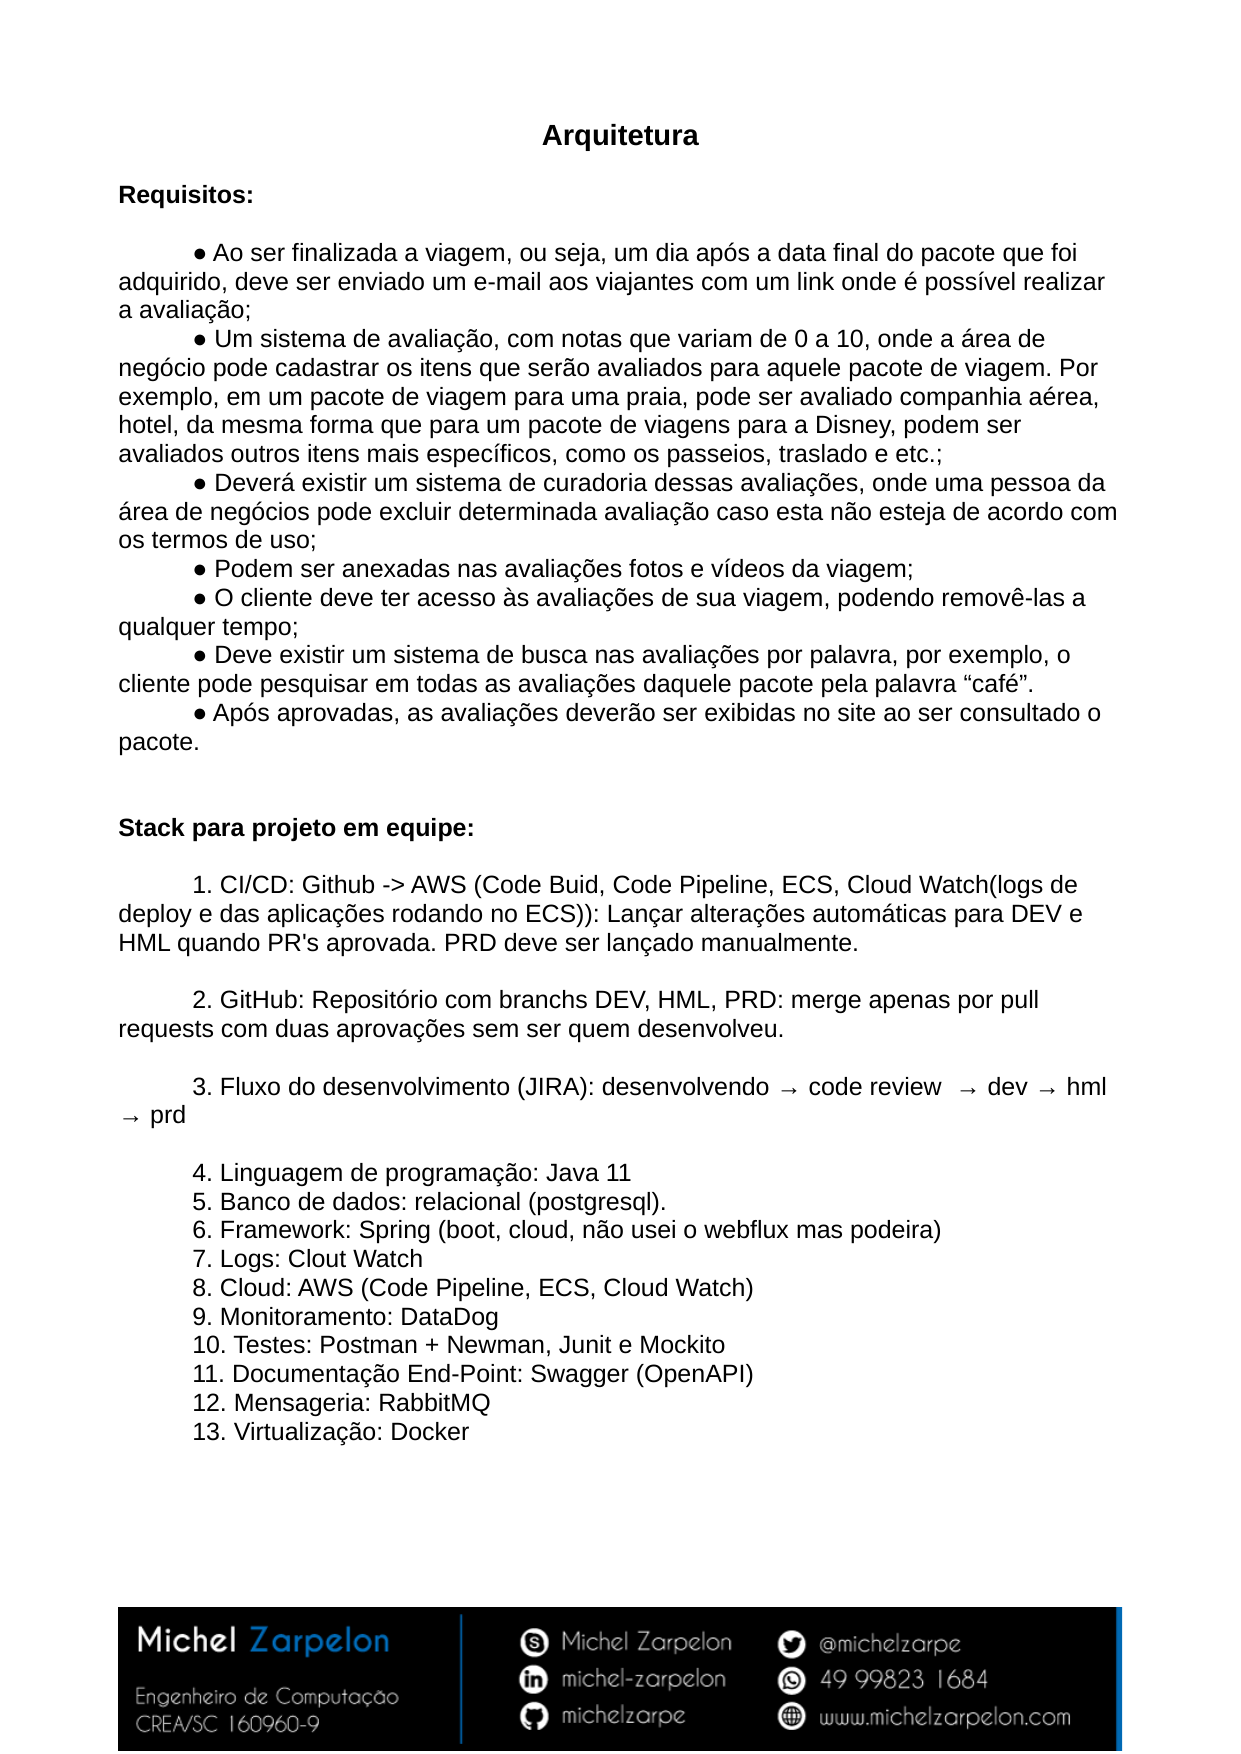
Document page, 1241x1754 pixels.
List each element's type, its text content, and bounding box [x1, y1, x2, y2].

text Arquitetura [118, 118, 1122, 152]
text Requisitos: [118, 180, 1122, 209]
picture [118, 1607, 1123, 1751]
text 6. Framework: Spring (boot, cloud, não usei o webflux mas podeira) [118, 1215, 1122, 1244]
text ● Deverá existir um sistema de curadoria dessas avaliações, onde uma pessoa da área de negócios pode excluir determinada avaliação caso esta não esteja de acordo com os termos de uso; [118, 468, 1122, 554]
text 5. Banco de dados: relacional (postgresql). [118, 1187, 1122, 1215]
text 9. Monitoramento: DataDog [118, 1302, 1122, 1330]
text 7. Logs: Clout Watch [118, 1244, 1122, 1273]
text Stack para projeto em equipe: [118, 813, 1122, 842]
text 4. Linguagem de programação: Java 11 [118, 1158, 1122, 1187]
text 8. Cloud: AWS (Code Pipeline, ECS, Cloud Watch) [118, 1273, 1122, 1302]
text 2. GitHub: Repositório com branchs DEV, HML, PRD: merge apenas por pull requests com duas aprovações sem ser quem desenvolveu. [118, 985, 1122, 1043]
text ● O cliente deve ter acesso às avaliações de sua viagem, podendo removê-las a qualquer tempo; [118, 583, 1122, 640]
text 11. Documentação End-Point: Swagger (OpenAPI) [118, 1359, 1122, 1388]
text ● Podem ser anexadas nas avaliações fotos e vídeos da viagem; [118, 554, 1122, 583]
text ● Após aprovadas, as avaliações deverão ser exibidas no site ao ser consultado o pacote. [118, 698, 1122, 755]
text 12. Mensageria: RabbitMQ [118, 1388, 1122, 1417]
text 3. Fluxo do desenvolvimento (JIRA): desenvolvendo → code review → dev → hml → prd [118, 1072, 1122, 1129]
text ● Ao ser finalizada a viagem, ou seja, um dia após a data final do pacote que foi adquirido, deve ser enviado um e-mail aos viajantes com um link onde é possível realizar a avaliação; [118, 238, 1122, 324]
text 10. Testes: Postman + Newman, Junit e Mockito [118, 1330, 1122, 1359]
text ● Deve existir um sistema de busca nas avaliações por palavra, por exemplo, o cliente pode pesquisar em todas as avaliações daquele pacote pela palavra “café”. [118, 640, 1122, 698]
text ● Um sistema de avaliação, com notas que variam de 0 a 10, onde a área de negócio pode cadastrar os itens que serão avaliados para aquele pacote de viagem. Por exemplo, em um pacote de viagem para uma praia, pode ser avaliado companhia aérea, hotel, da mesma forma que para um pacote de viagens para a Disney, podem ser avaliados outros itens mais específicos, como os passeios, traslado e etc.; [118, 324, 1122, 468]
text 1. CI/CD: Github -> AWS (Code Buid, Code Pipeline, ECS, Cloud Watch(logs de deploy e das aplicações rodando no ECS)): Lançar alterações automáticas para DEV e HML quando PR's aprovada. PRD deve ser lançado manualmente. [118, 870, 1122, 957]
text 13. Virtualização: Docker [118, 1417, 1122, 1445]
